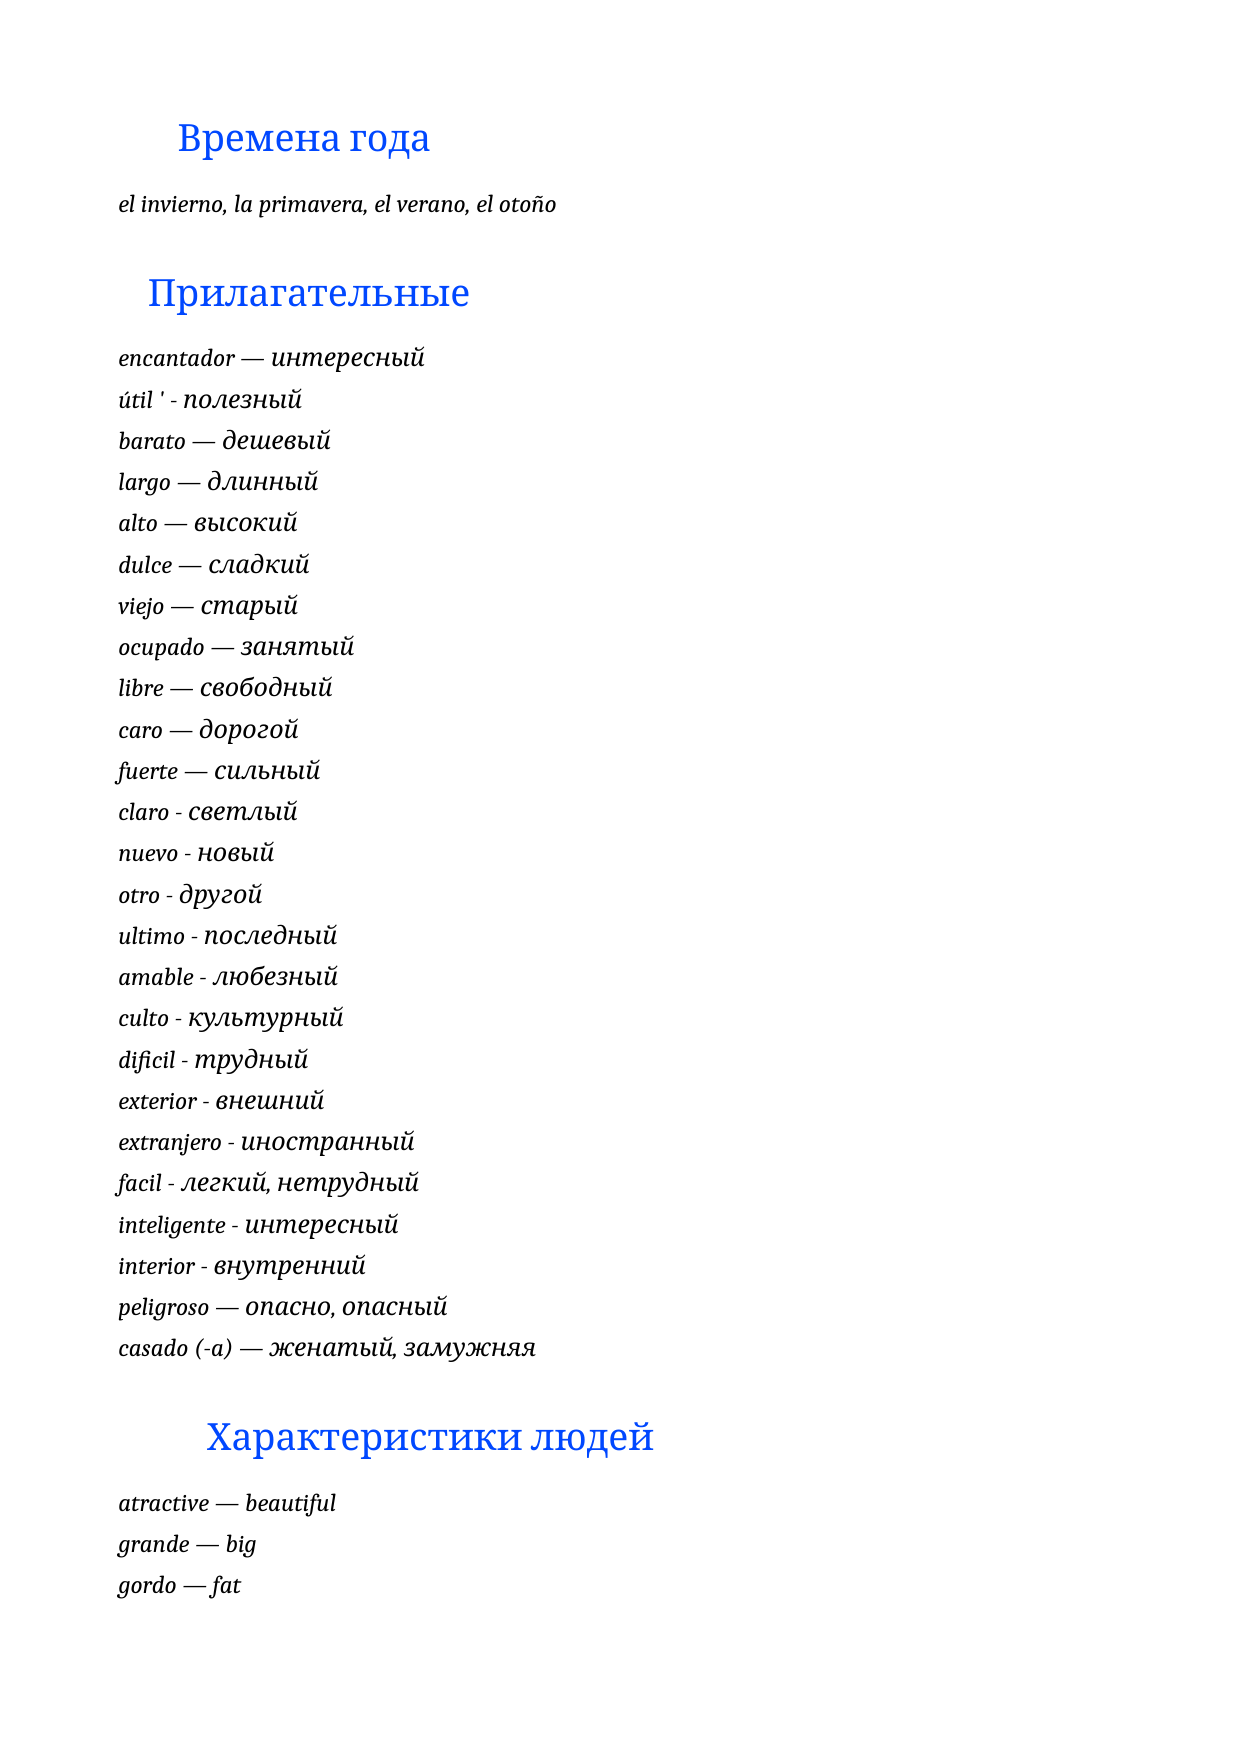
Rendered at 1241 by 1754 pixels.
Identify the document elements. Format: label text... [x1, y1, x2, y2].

text Характеристики людей [207, 1417, 1122, 1460]
text encantador — интересный [118, 344, 1122, 373]
text otro - другой [118, 881, 1122, 909]
text ultimo - последный [118, 922, 1122, 951]
text exterior - внешний [118, 1087, 1122, 1116]
text útil ' - полезный [118, 386, 1122, 414]
text Прилагательные [148, 272, 1122, 316]
text Времена года [177, 118, 1122, 161]
text largo — длинный [118, 468, 1122, 497]
text libre — свободный [118, 674, 1122, 703]
text barato — дешевый [118, 427, 1122, 456]
text grande — big [118, 1530, 1122, 1559]
text atractive — beautiful [118, 1489, 1122, 1517]
text peligroso — опасно, опасный [118, 1293, 1122, 1322]
text gordo — fat [118, 1571, 1122, 1600]
text el invierno, la primavera, el verano, el otoño [118, 190, 1122, 219]
text inteligente - интересный [118, 1211, 1122, 1239]
text viejo — старый [118, 592, 1122, 621]
text caro — дорогой [118, 716, 1122, 744]
text interior - внутренний [118, 1252, 1122, 1281]
text fuerte — сильный [118, 757, 1122, 786]
text nuevo - новый [118, 839, 1122, 868]
text facil - легкий, нетрудный [118, 1169, 1122, 1198]
text alto — высокий [118, 509, 1122, 538]
text amable - любезный [118, 963, 1122, 992]
text culto - культурный [118, 1004, 1122, 1033]
text dificil - трудный [118, 1046, 1122, 1074]
text dulce — сладкий [118, 551, 1122, 579]
text ocupado — занятый [118, 633, 1122, 662]
text casado (-a) — женатый, замужняя [118, 1334, 1122, 1363]
text extranjero - иностранный [118, 1128, 1122, 1157]
text claro - светлый [118, 798, 1122, 827]
